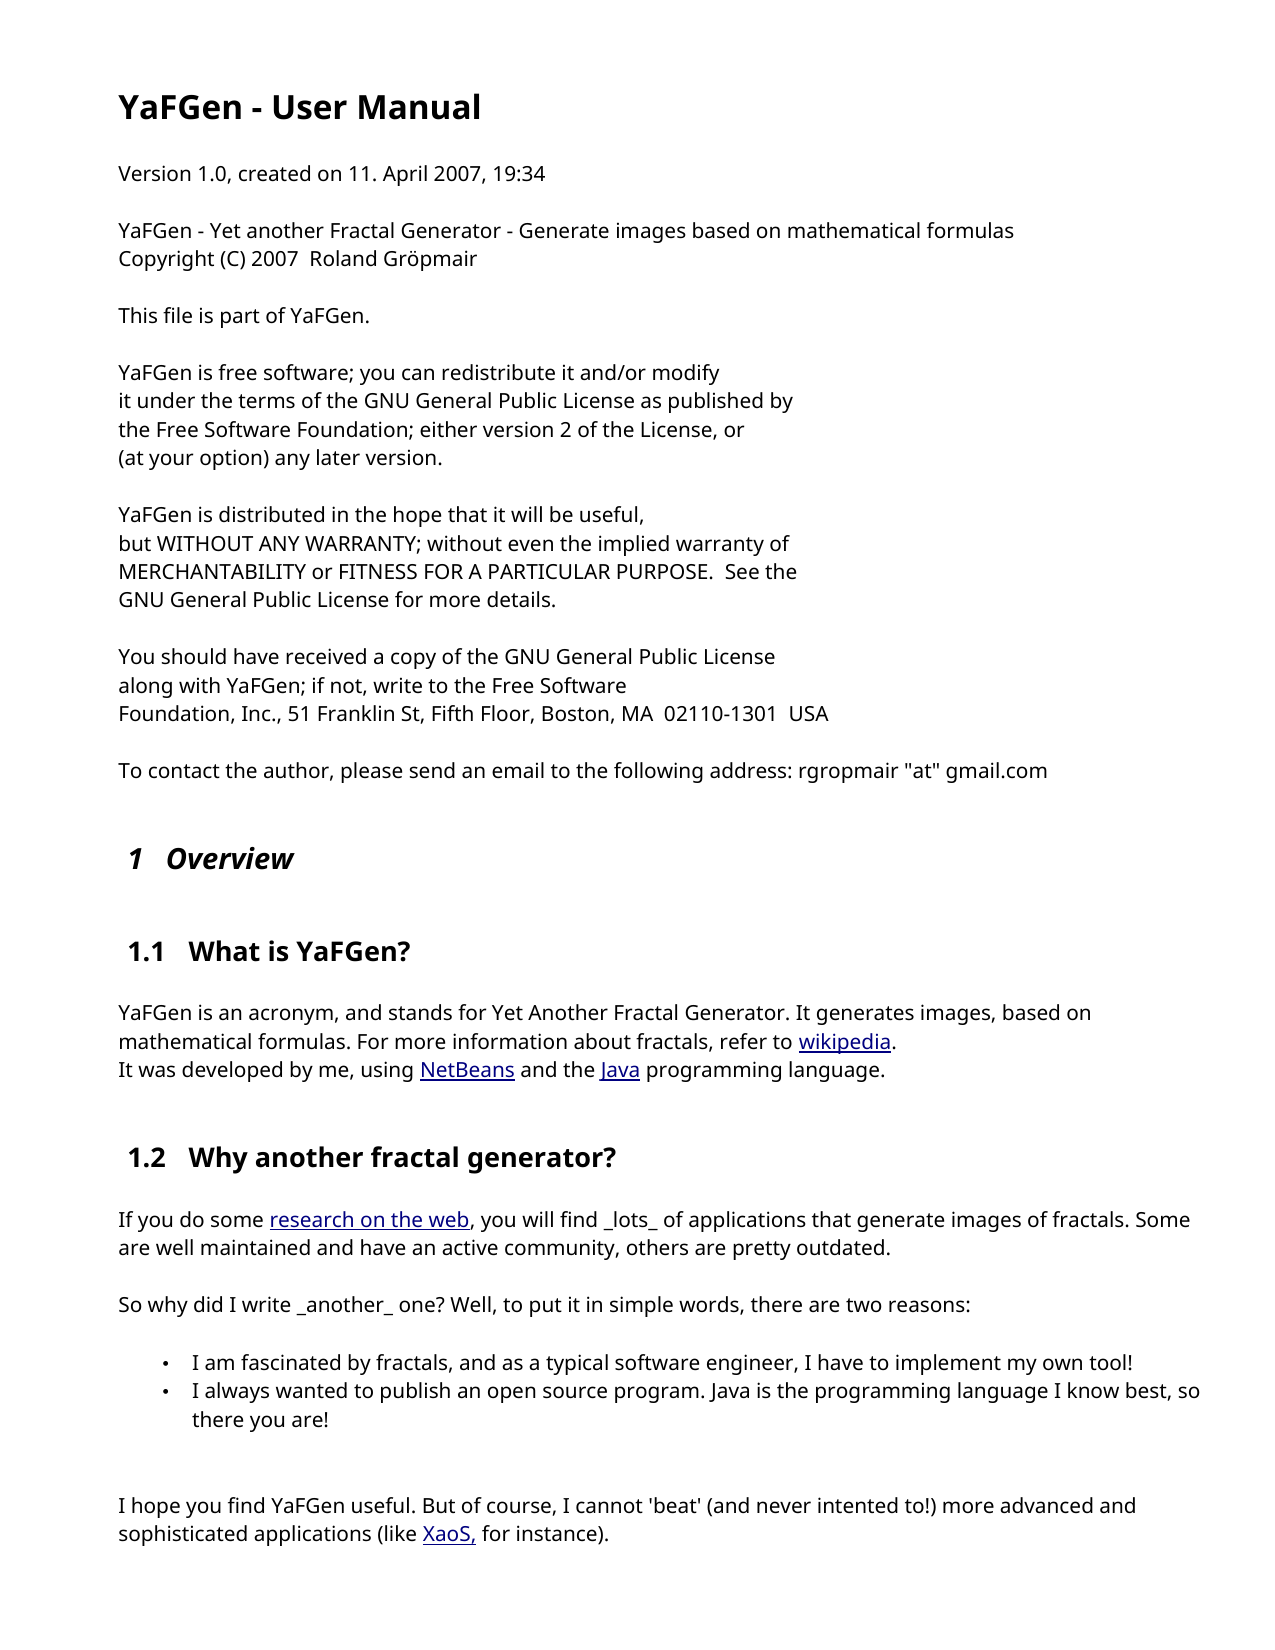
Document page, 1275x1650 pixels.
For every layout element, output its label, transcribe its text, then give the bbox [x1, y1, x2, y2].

text Version 1.0, created on 11. April 2007, 19:34 [118, 159, 1216, 187]
text You should have received a copy of the GNU General Public License [118, 642, 1216, 671]
text Copyright (C) 2007 Roland Gröpmair [118, 244, 1216, 273]
text To contact the author, please send an email to the following address: rgropmair "at" gmail.com [118, 756, 1216, 784]
text Foundation, Inc., 51 Franklin St, Fifth Floor, Boston, MA 02110-1301 USA [118, 699, 1216, 728]
subtitle Overview [127, 838, 1207, 878]
subtitle YaFGen - User Manual [118, 84, 1207, 129]
subtitle What is YaFGen? [127, 932, 1207, 969]
subtitle Why another fractal generator? [127, 1138, 1207, 1175]
list I always wanted to publish an open source program. Java is the programming language I know best, so there you are! [162, 1376, 1216, 1433]
text (at your option) any later version. [118, 443, 1216, 472]
text it under the terms of the GNU General Public License as published by [118, 386, 1216, 415]
text the Free Software Foundation; either version 2 of the License, or [118, 415, 1216, 443]
list I am fascinated by fractals, and as a typical software engineer, I have to implement my own tool! [162, 1348, 1216, 1376]
text YaFGen is an acronym, and stands for Yet Another Fractal Generator. It generates images, based on mathematical formulas. For more information about fractals, refer to wikipedia. It was developed by me, using NetBeans and the Java programming language. [118, 998, 1216, 1084]
text MERCHANTABILITY or FITNESS FOR A PARTICULAR PURPOSE. See the [118, 557, 1216, 586]
text along with YaFGen; if not, write to the Free Software [118, 671, 1216, 699]
text I hope you find YaFGen useful. But of course, I cannot 'beat' (and never intented to!) more advanced and sophisticated applications (like XaoS, for instance). [118, 1463, 1216, 1548]
text GNU General Public License for more details. [118, 586, 1216, 614]
text If you do some research on the web, you will find _lots_ of applications that generate images of fractals. Some are well maintained and have an active community, others are pretty outdated. So why did I write _another_ one? Well, to put it in simple words, there are two reasons: [118, 1205, 1216, 1318]
text YaFGen is free software; you can redistribute it and/or modify [118, 358, 1216, 386]
text but WITHOUT ANY WARRANTY; without even the implied warranty of [118, 529, 1216, 557]
text YaFGen - Yet another Fractal Generator - Generate images based on mathematical formulas [118, 216, 1216, 244]
text This file is part of YaFGen. [118, 301, 1216, 329]
text YaFGen is distributed in the hope that it will be useful, [118, 500, 1216, 529]
